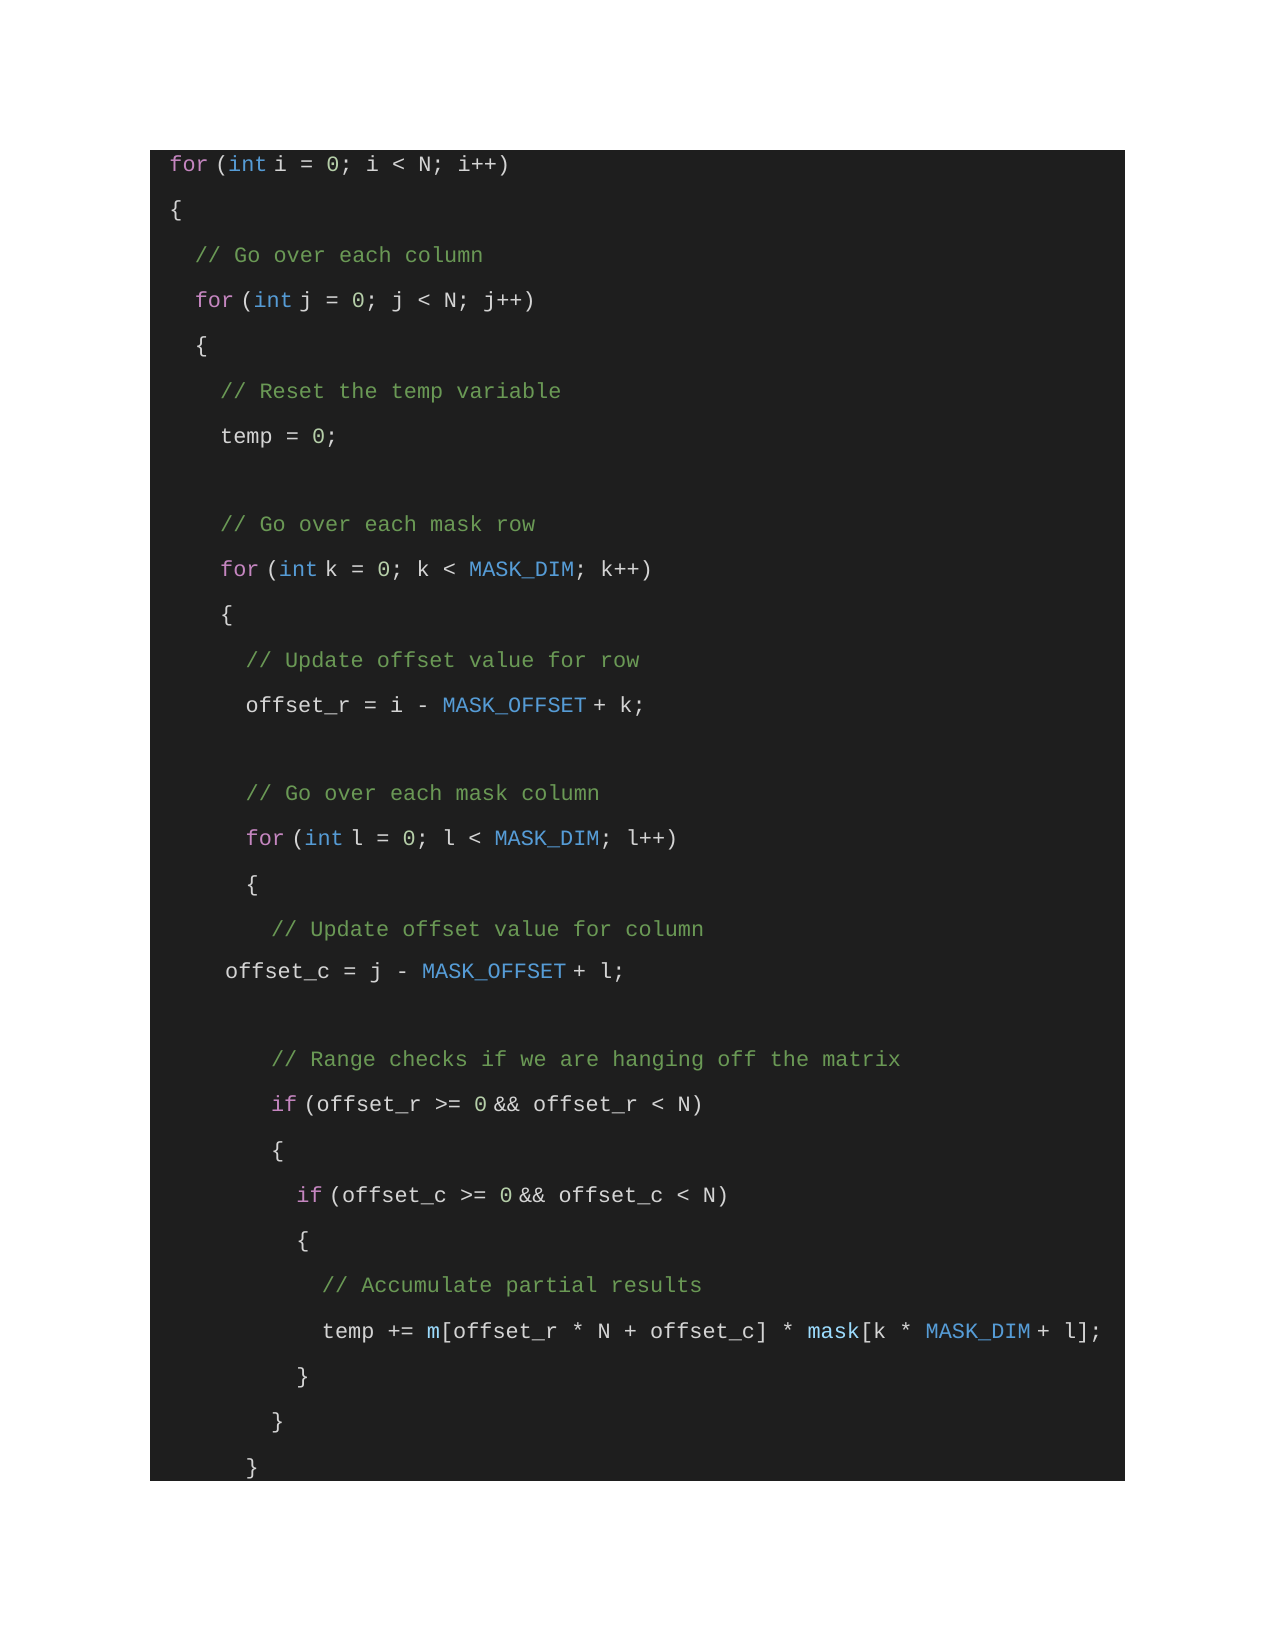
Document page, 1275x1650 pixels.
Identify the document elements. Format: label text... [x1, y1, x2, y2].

text for (int k = 0; k < MASK_DIM; k++) [150, 555, 1125, 583]
text { [150, 600, 1125, 628]
text { [150, 869, 1125, 898]
text } [150, 1407, 1125, 1435]
text // Accumulate partial results [150, 1271, 1125, 1299]
text { [150, 1136, 1125, 1163]
text for (int i = 0; i < N; i++) [150, 150, 1125, 178]
text temp += m[offset_r * N + offset_c] * mask[k * MASK_DIM + l]; [150, 1317, 1125, 1345]
text // Reset the temp variable [150, 377, 1125, 404]
text for (int l = 0; l < MASK_DIM; l++) [150, 824, 1125, 852]
text } [150, 1453, 1125, 1481]
text // Go over each column [150, 241, 1125, 269]
text if (offset_c >= 0 && offset_c < N) [150, 1181, 1125, 1209]
text // Go over each mask column [150, 779, 1125, 807]
text // Update offset value for row [150, 646, 1125, 674]
text if (offset_r >= 0 && offset_r < N) [150, 1090, 1125, 1118]
text } [150, 1362, 1125, 1390]
text offset_r = i - MASK_OFFSET + k; [150, 691, 1125, 719]
text temp = 0; [150, 422, 1125, 450]
text // Update offset value for column [150, 915, 1125, 943]
text { [150, 331, 1125, 359]
text for (int j = 0; j < N; j++) [150, 286, 1125, 314]
text offset_c = j - MASK_OFFSET + l; [150, 960, 1125, 985]
text // Go over each mask row [150, 510, 1125, 538]
text { [150, 195, 1125, 223]
text { [150, 1226, 1125, 1254]
text // Range checks if we are hanging off the matrix [150, 1045, 1125, 1073]
